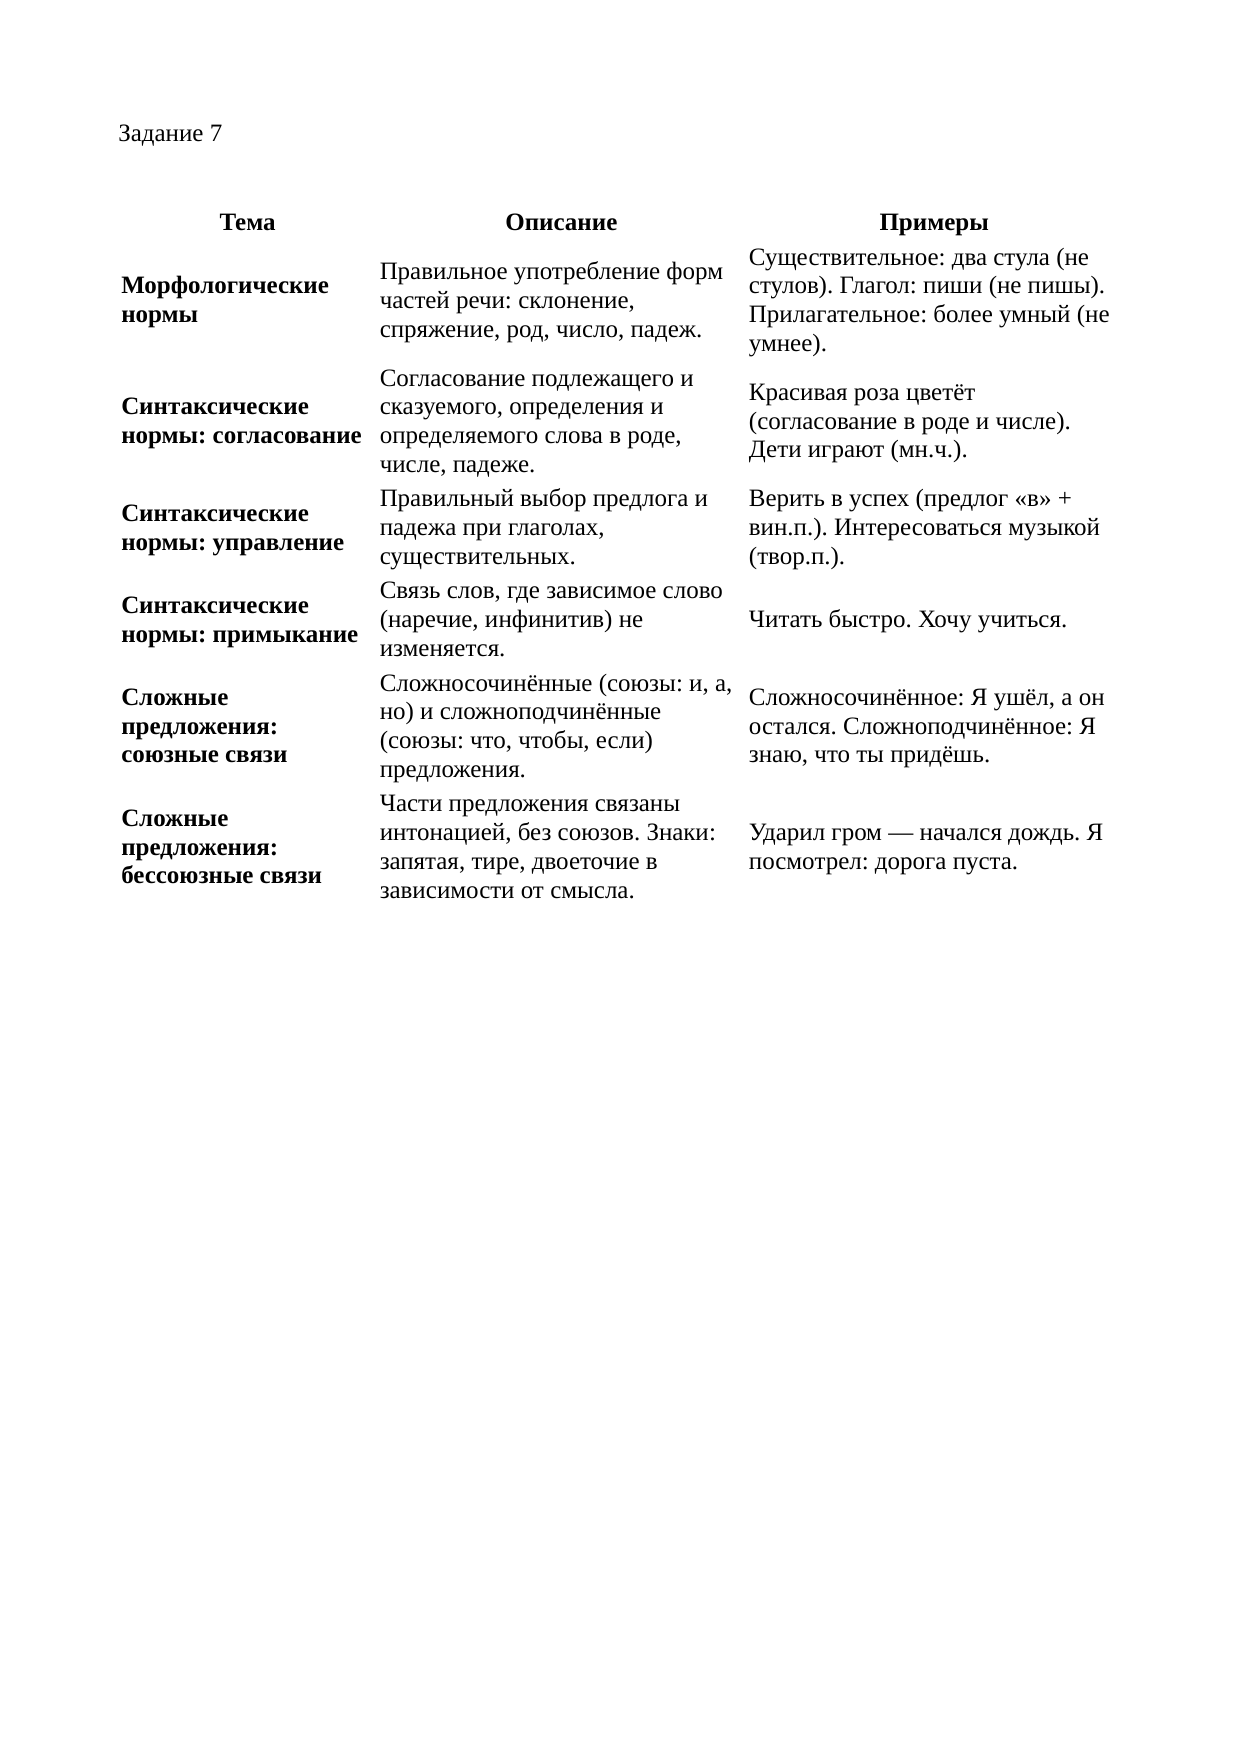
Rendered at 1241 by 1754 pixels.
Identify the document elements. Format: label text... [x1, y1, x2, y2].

table_cell Правильное употребление форм частей речи: склонение, спряжение, род, число, падеж. [377, 239, 746, 360]
table_cell Сложносочинённые (союзы: и, а, но) и сложноподчинённые (союзы: что, чтобы, если) предложения. [377, 665, 746, 786]
table_header Тема [118, 204, 377, 239]
table_cell Синтаксические нормы: управление [118, 481, 377, 573]
table_header Описание [377, 204, 746, 239]
table_cell Согласование подлежащего и сказуемого, определения и определяемого слова в роде, числе, падеже. [377, 360, 746, 481]
table_cell Существительное: два стула (не стулов). Глагол: пиши (не пишы). Прилагательное: более умный (не умнее). [746, 239, 1122, 360]
table_cell Правильный выбор предлога и падежа при глаголах, существительных. [377, 481, 746, 573]
table_cell Синтаксические нормы: согласование [118, 360, 377, 481]
table_cell Морфологические нормы [118, 239, 377, 360]
table_cell Синтаксические нормы: примыкание [118, 573, 377, 665]
table_header Примеры [746, 204, 1122, 239]
table_cell Сложносочинённое: Я ушёл, а он остался. Сложноподчинённое: Я знаю, что ты придёшь. [746, 665, 1122, 786]
table_cell Ударил гром — начался дождь. Я посмотрел: дорога пуста. [746, 786, 1122, 906]
table_cell Сложные предложения: бессоюзные связи [118, 786, 377, 906]
table_cell Красивая роза цветёт (согласование в роде и числе). Дети играют (мн.ч.). [746, 360, 1122, 481]
table_cell Читать быстро. Хочу учиться. [746, 573, 1122, 665]
table_cell Верить в успех (предлог «в» + вин.п.). Интересоваться музыкой (твор.п.). [746, 481, 1122, 573]
table_cell Части предложения связаны интонацией, без союзов. Знаки: запятая, тире, двоеточие в зависимости от смысла. [377, 786, 746, 906]
text Задание 7 [118, 118, 1122, 147]
table_cell Связь слов, где зависимое слово (наречие, инфинитив) не изменяется. [377, 573, 746, 665]
table_cell Сложные предложения: союзные связи [118, 665, 377, 786]
